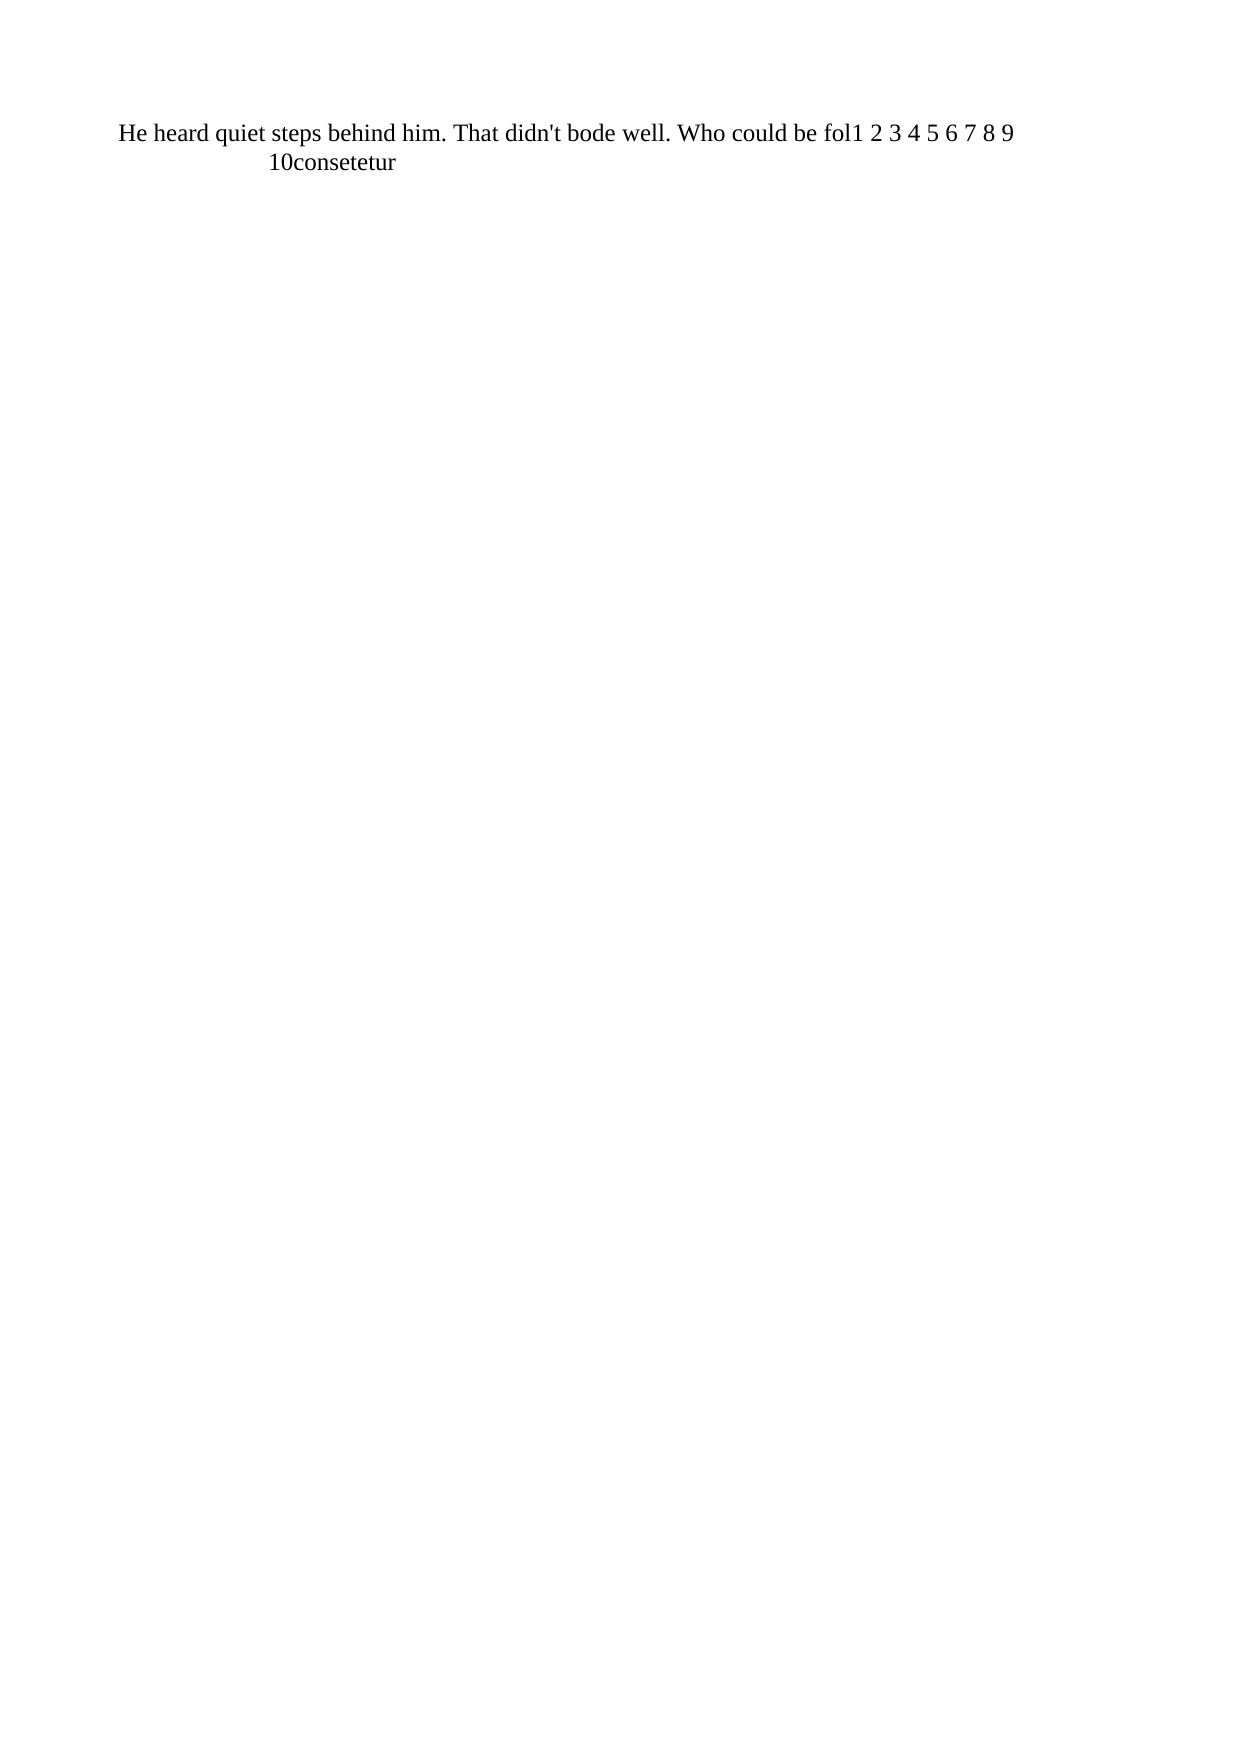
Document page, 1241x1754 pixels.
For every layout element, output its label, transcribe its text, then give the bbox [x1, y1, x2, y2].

text He heard quiet steps behind him. That didn't bode well. Who could be fol 1 2 3 4 5 6 7 8 9 10consetetur [118, 118, 868, 176]
